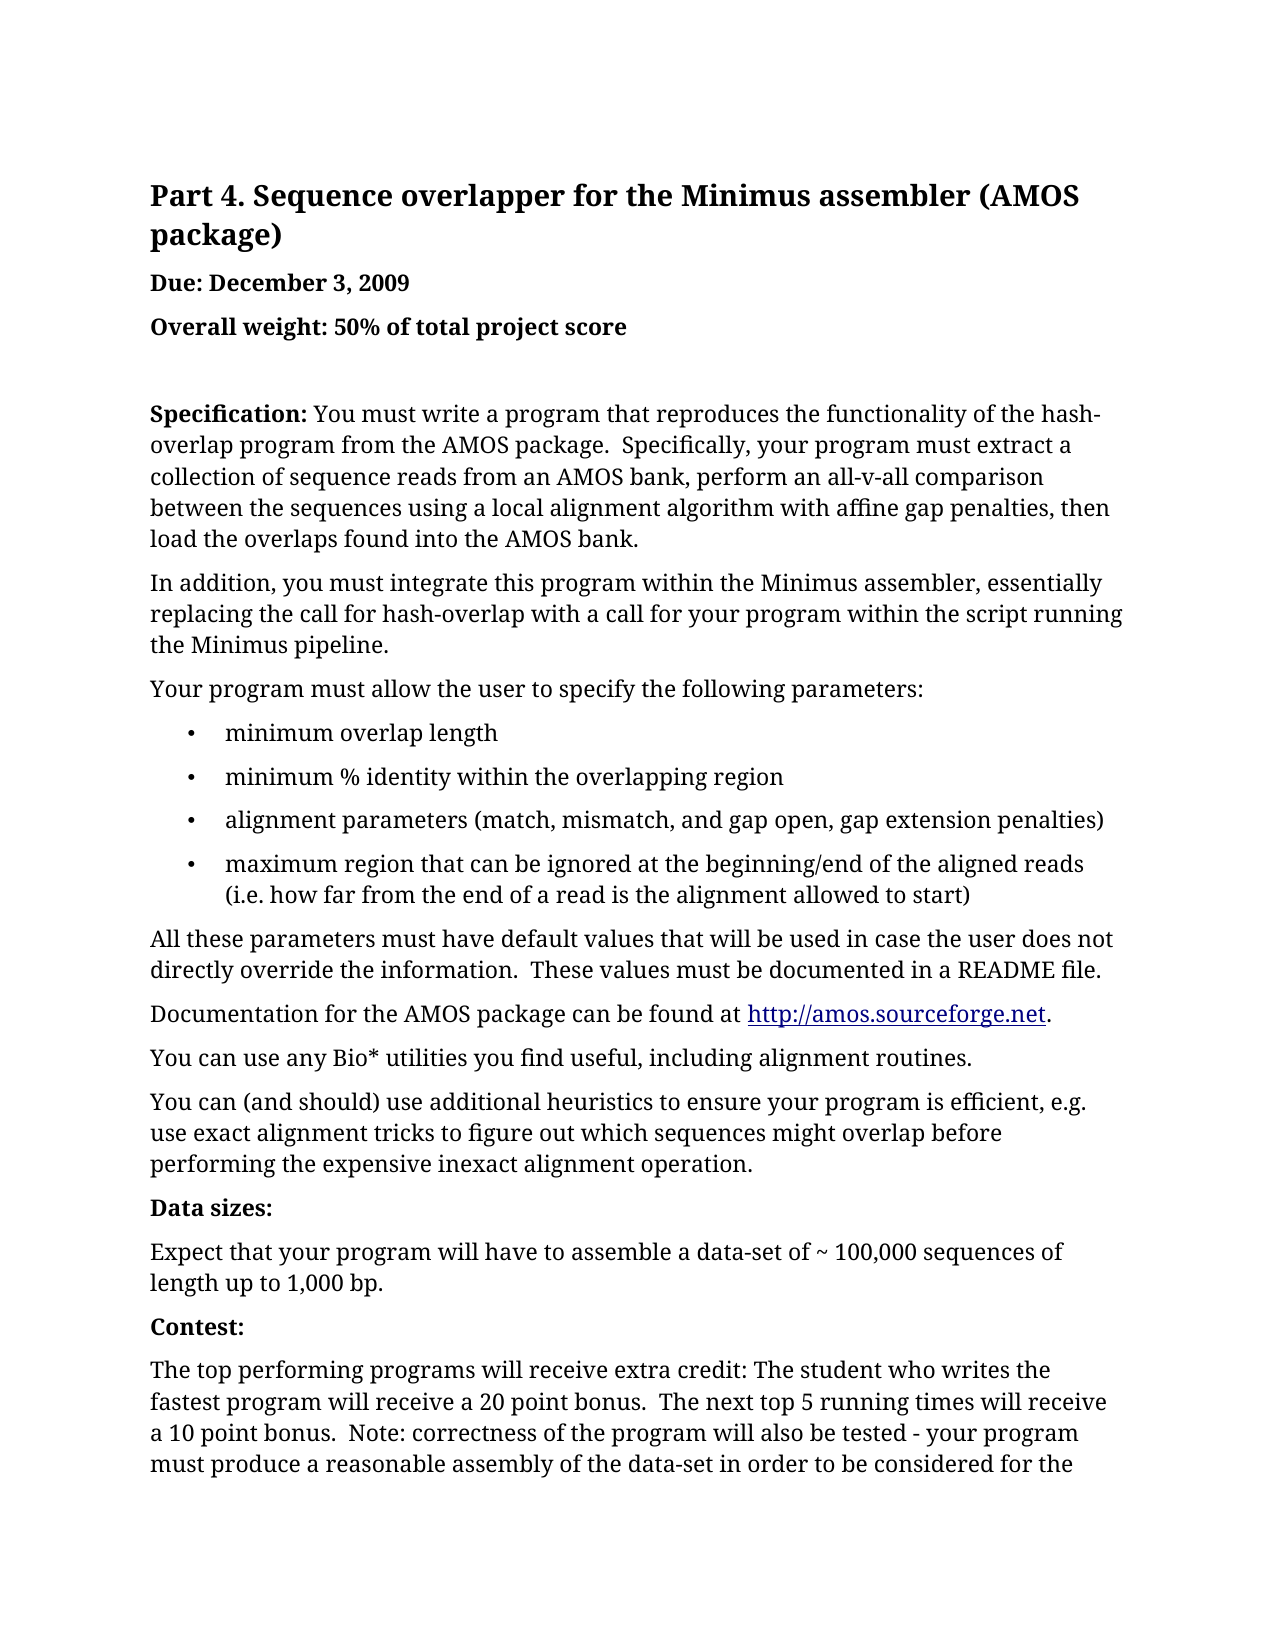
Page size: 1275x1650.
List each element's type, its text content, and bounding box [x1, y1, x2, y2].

list minimum % identity within the overlapping region [187, 761, 1125, 792]
text Data sizes: [150, 1192, 1125, 1223]
text You can use any Bio* utilities you find useful, including alignment routines. [150, 1042, 1125, 1073]
text Overall weight: 50% of total project score [150, 311, 1125, 342]
list alignment parameters (match, mismatch, and gap open, gap extension penalties) [187, 804, 1125, 836]
text Due: December 3, 2009 [150, 267, 1125, 298]
text The top performing programs will receive extra credit: The student who writes the fastest program will receive a 20 point bonus. The next top 5 running times will receive a 10 point bonus. Note: correctness of the program will also be tested - your program must produce a reasonable assembly of the data-set in order to be considered for the [150, 1354, 1125, 1479]
text In addition, you must integrate this program within the Minimus assembler, essentially replacing the call for hash-overlap with a call for your program within the script running the Minimus pipeline. [150, 567, 1125, 661]
text Contest: [150, 1311, 1125, 1342]
text Documentation for the AMOS package can be found at http://amos.sourceforge.net. [150, 998, 1125, 1029]
text All these parameters must have default values that will be used in case the user does not directly override the information. These values must be documented in a README file. [150, 923, 1125, 986]
list minimum overlap length [187, 717, 1125, 748]
subtitle Part 4. Sequence overlapper for the Minimus assembler (AMOS package) [150, 175, 1125, 254]
text Your program must allow the user to specify the following parameters: [150, 673, 1125, 704]
text Specification: You must write a program that reproduces the functionality of the hash-overlap program from the AMOS package. Specifically, your program must extract a collection of sequence reads from an AMOS bank, perform an all-v-all comparison between the sequences using a local alignment algorithm with affine gap penalties, then load the overlaps found into the AMOS bank. [150, 398, 1125, 554]
list maximum region that can be ignored at the beginning/end of the aligned reads (i.e. how far from the end of a read is the alignment allowed to start) [187, 848, 1125, 911]
text You can (and should) use additional heuristics to ensure your program is efficient, e.g. use exact alignment tricks to figure out which sequences might overlap before performing the expensive inexact alignment operation. [150, 1086, 1125, 1179]
text Expect that your program will have to assemble a data-set of ~ 100,000 sequences of length up to 1,000 bp. [150, 1236, 1125, 1298]
